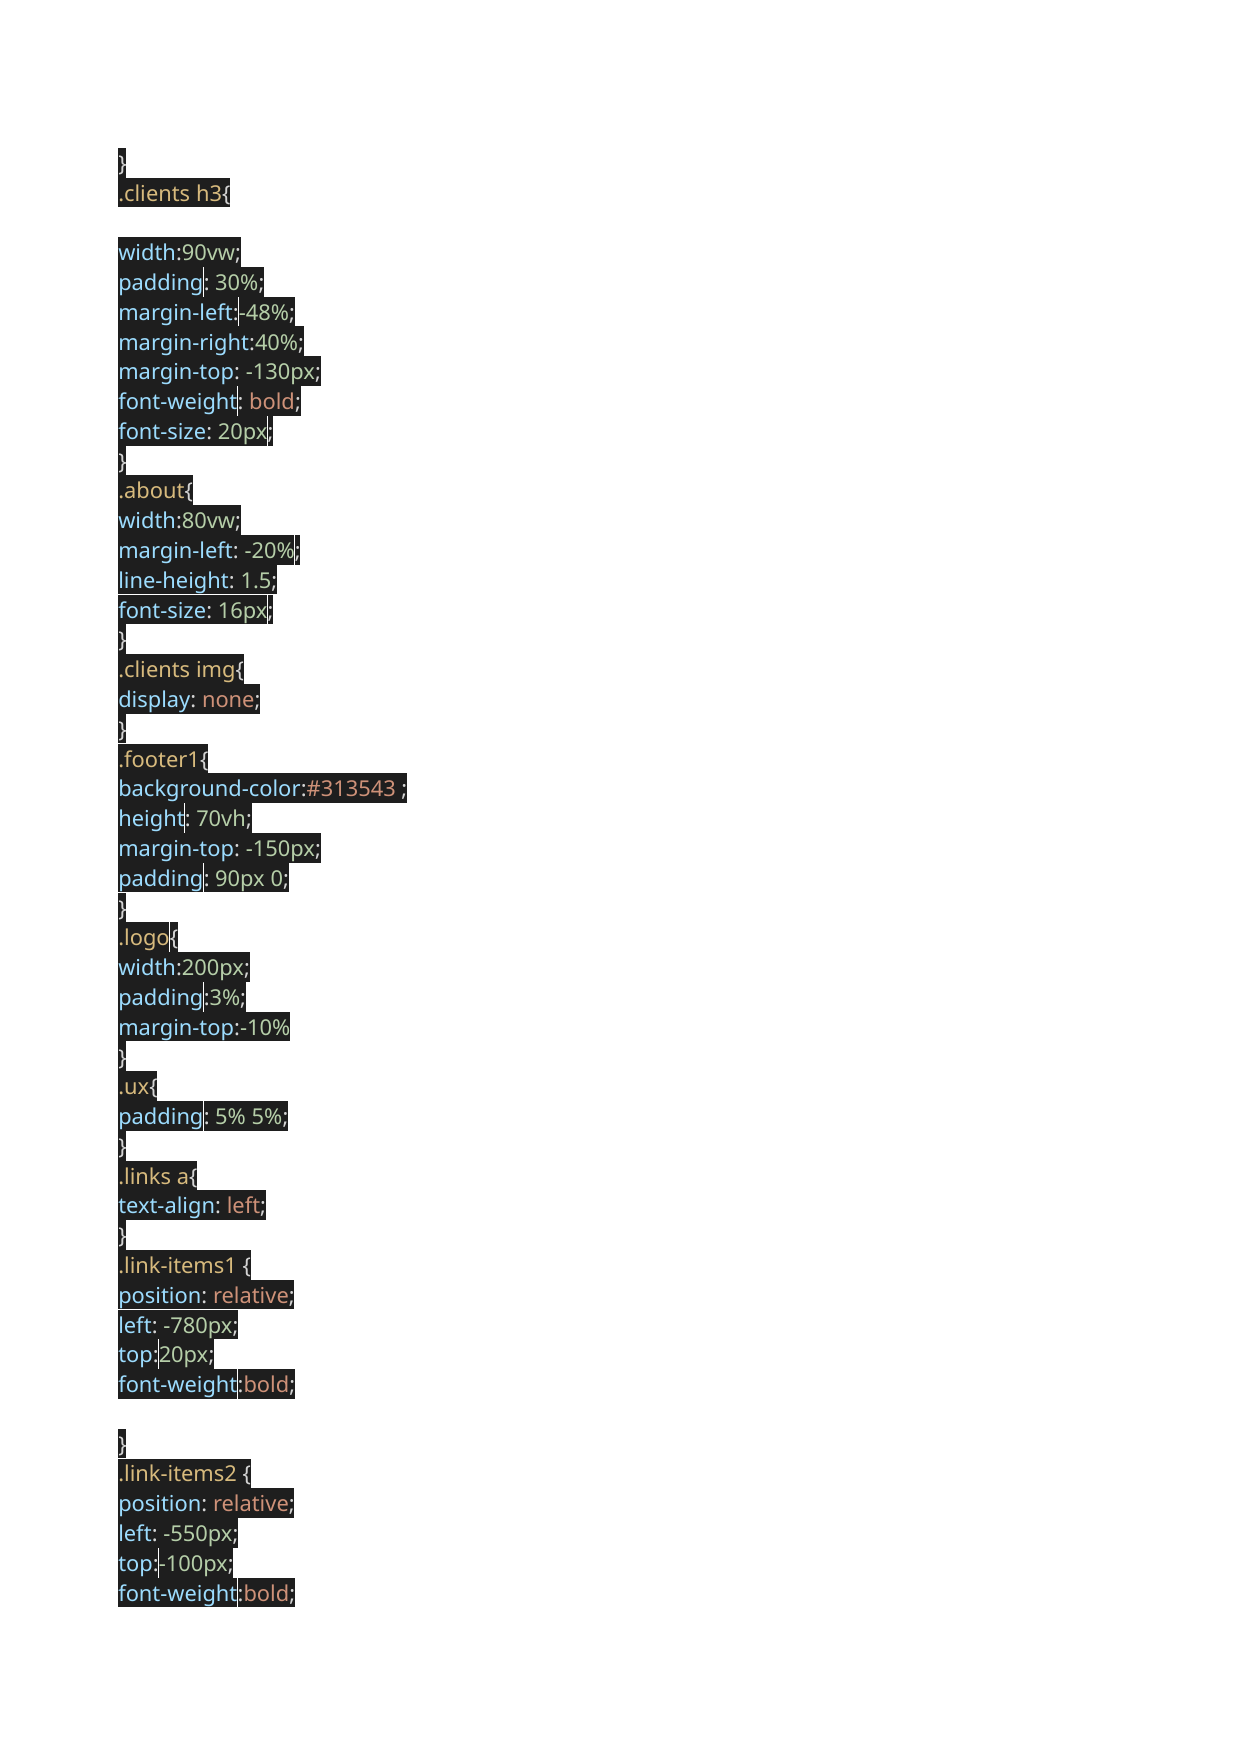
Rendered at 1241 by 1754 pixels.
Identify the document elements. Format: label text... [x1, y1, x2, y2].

text line-height: 1.5; [118, 565, 1122, 594]
text } [118, 148, 1122, 178]
text .clients h3{ [118, 178, 1122, 207]
text .clients img{ [118, 654, 1122, 684]
text font-weight:bold; [118, 1369, 1122, 1399]
text font-weight:bold; [118, 1578, 1122, 1607]
text } [118, 624, 1122, 654]
text } [118, 714, 1122, 743]
text position: relative; [118, 1280, 1122, 1309]
text width:90vw; [118, 237, 1122, 267]
text } [118, 1131, 1122, 1161]
text } [118, 446, 1122, 475]
text width:80vw; [118, 505, 1122, 535]
text height: 70vh; [118, 803, 1122, 833]
text font-size: 16px; [118, 594, 1122, 624]
text margin-top:-10% [118, 1012, 1122, 1041]
text width:200px; [118, 952, 1122, 982]
text left: -780px; [118, 1309, 1122, 1339]
text } [118, 1041, 1122, 1071]
text .logo{ [118, 922, 1122, 952]
text .links a{ [118, 1161, 1122, 1190]
text padding: 90px 0; [118, 863, 1122, 892]
text padding:3%; [118, 982, 1122, 1012]
text .ux{ [118, 1071, 1122, 1101]
text } [118, 1429, 1122, 1458]
text background-color:#313543 ; [118, 773, 1122, 803]
text text-align: left; [118, 1190, 1122, 1220]
text margin-top: -150px; [118, 833, 1122, 863]
text display: none; [118, 684, 1122, 714]
text .link-items1 { [118, 1250, 1122, 1280]
text padding: 30%; [118, 267, 1122, 297]
text .about{ [118, 475, 1122, 505]
text position: relative; [118, 1488, 1122, 1518]
text margin-left: -20%; [118, 535, 1122, 565]
text .footer1{ [118, 743, 1122, 773]
text left: -550px; [118, 1518, 1122, 1548]
text .link-items2 { [118, 1458, 1122, 1488]
text top:-100px; [118, 1548, 1122, 1578]
text top:20px; [118, 1339, 1122, 1369]
text padding: 5% 5%; [118, 1101, 1122, 1131]
text margin-right:40%; [118, 326, 1122, 356]
text } [118, 1220, 1122, 1250]
text } [118, 892, 1122, 922]
text margin-top: -130px; [118, 356, 1122, 386]
text margin-left:-48%; [118, 297, 1122, 326]
text font-weight: bold; [118, 386, 1122, 416]
text font-size: 20px; [118, 416, 1122, 446]
